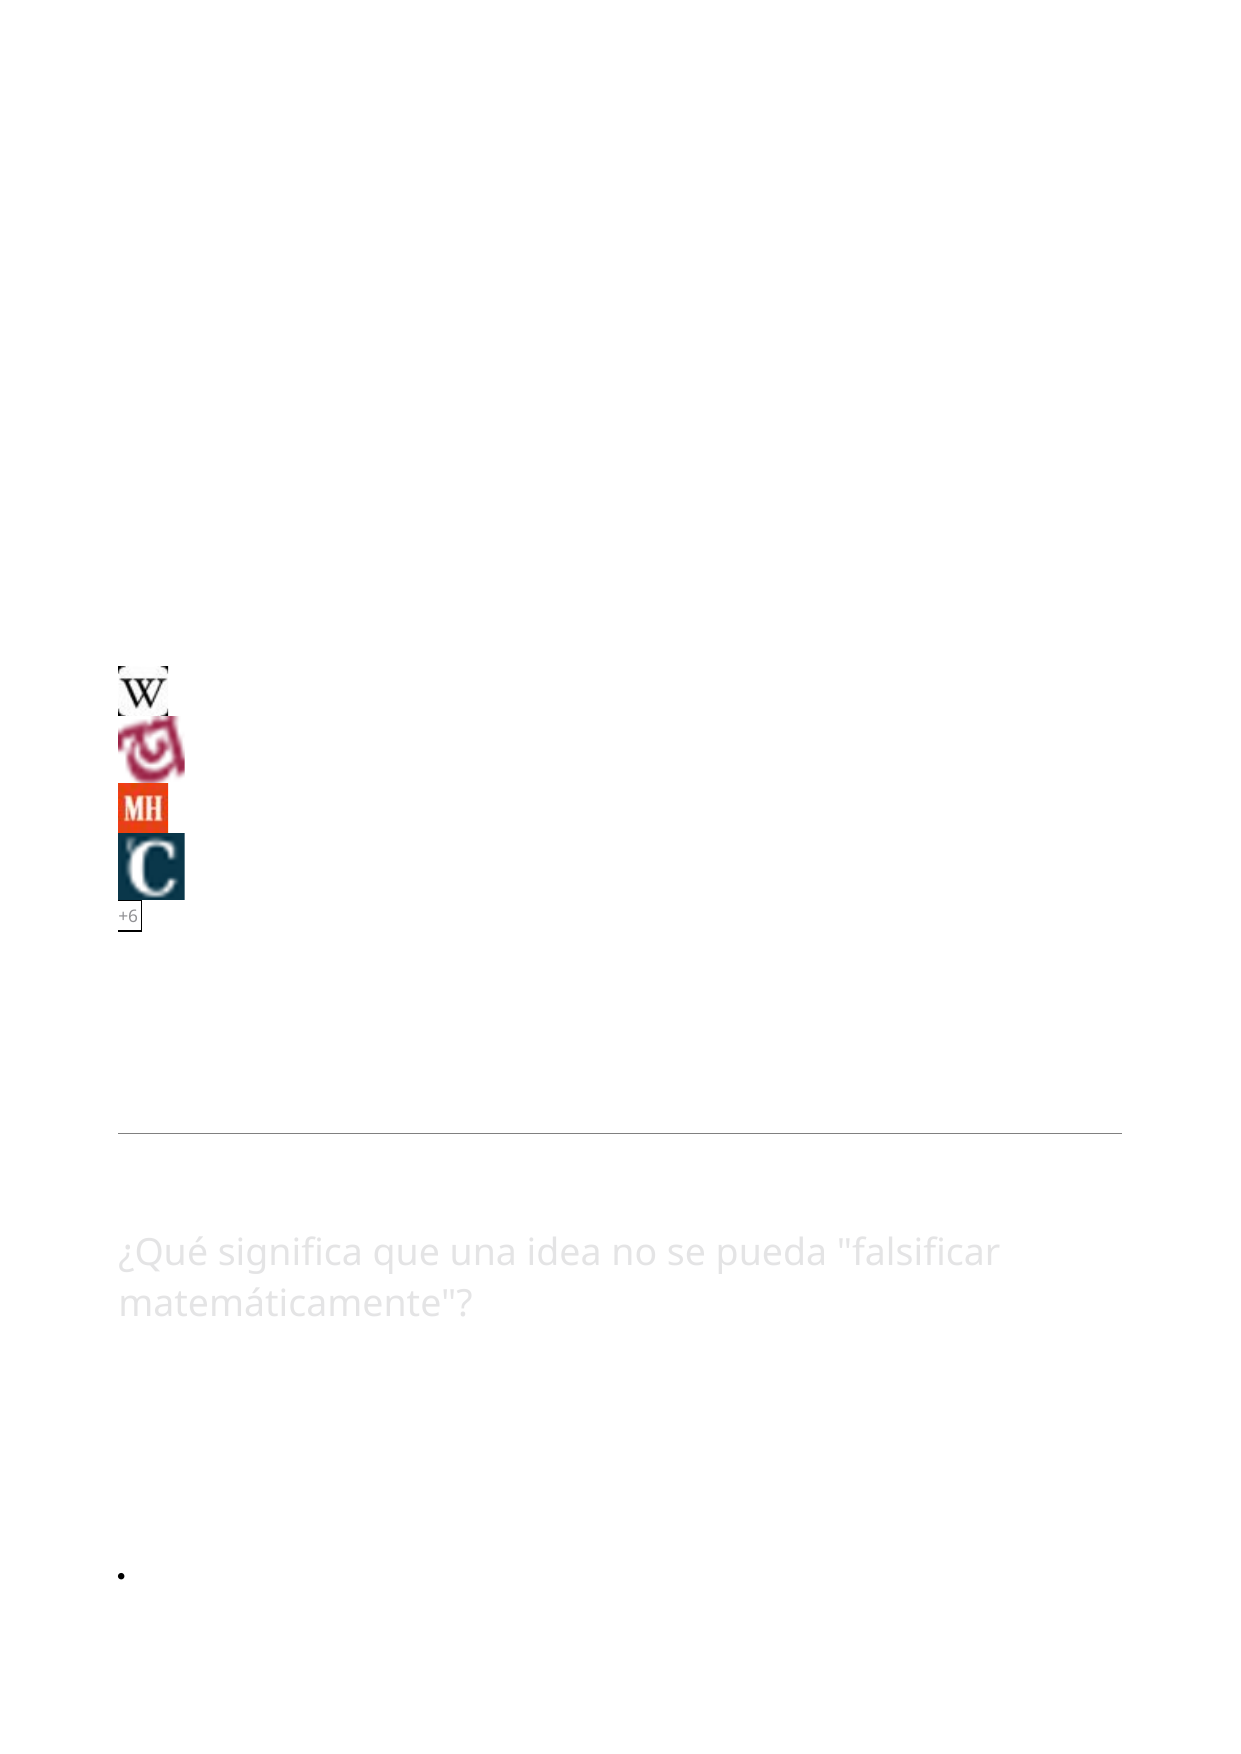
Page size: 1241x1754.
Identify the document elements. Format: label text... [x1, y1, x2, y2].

picture [118, 666, 185, 900]
list En ciencia, el criterio de falsabilidad (propuesto por Karl Popper) es esencial: una teoría debe poder ser refutada por experimentos o cálculos. [118, 1559, 1122, 1632]
subtitle ¿Qué significa que una idea no se pueda "falsificar matemáticamente"? [118, 1225, 1122, 1327]
text +6 [118, 901, 141, 930]
text El pasaje que mencionas reflexiona sobre una tensión fundamental entre intuiciones filosóficas o conceptuales y su traducción al lenguaje matemático riguroso, especialmente en el contexto de la física teórica y la búsqueda de una teoría unificada. Vamos a desglosarlo paso a paso para entender su sentido profundo. [118, 962, 1122, 1113]
text [142, 900, 1122, 932]
text que sentido tiene esto: Tú dijiste: El problema reside en que conceptualmente y filosoficamente pueden encajar bien, pero si intentas trasladarlo a la matematica no veo como formular ecuacion alguna para que pueda ser falseado, cualquier chorrada filosofica sino puede ser falseada en chorrada se queda. Por tanto tengo el patron a distintas escales desde la fisica de particulas, atomos, incluso en la vida y agujeros negros, en el ER=EPR incluso como apoyo donde si tenemos formulacion y podria filosoficamente buscar el reflejo en quimica y en todas las capas y seguro que la encontramos, pero no hay "ecuacion matematica" que unifique el concepto para hacerlo falseable, y tampoco se me ocurre siquiera como empezar con ello, porque son tantas teorias que parten de distintos fundamentos (la que mejor encaja es la de verlinde a mi parecer) y dentro de cada una de ellas tantas variables y formulas a distintas escalas, que en la mayoria de casos las formulas macro no tienen un reflejo en lo micro, excepciones como ER=EPR son una rareza no la norma por desgracia para este proposito. [118, 118, 1122, 595]
text El autor señala un problema clave en la ciencia moderna, especialmente en física teórica: una idea puede parecer convincente conceptualmente, pero si no se puede expresar en forma de ecuaciones que hagan predicciones comprobables, no es científica en sentido estricto. [118, 1364, 1122, 1516]
text Terminado [118, 632, 1122, 667]
